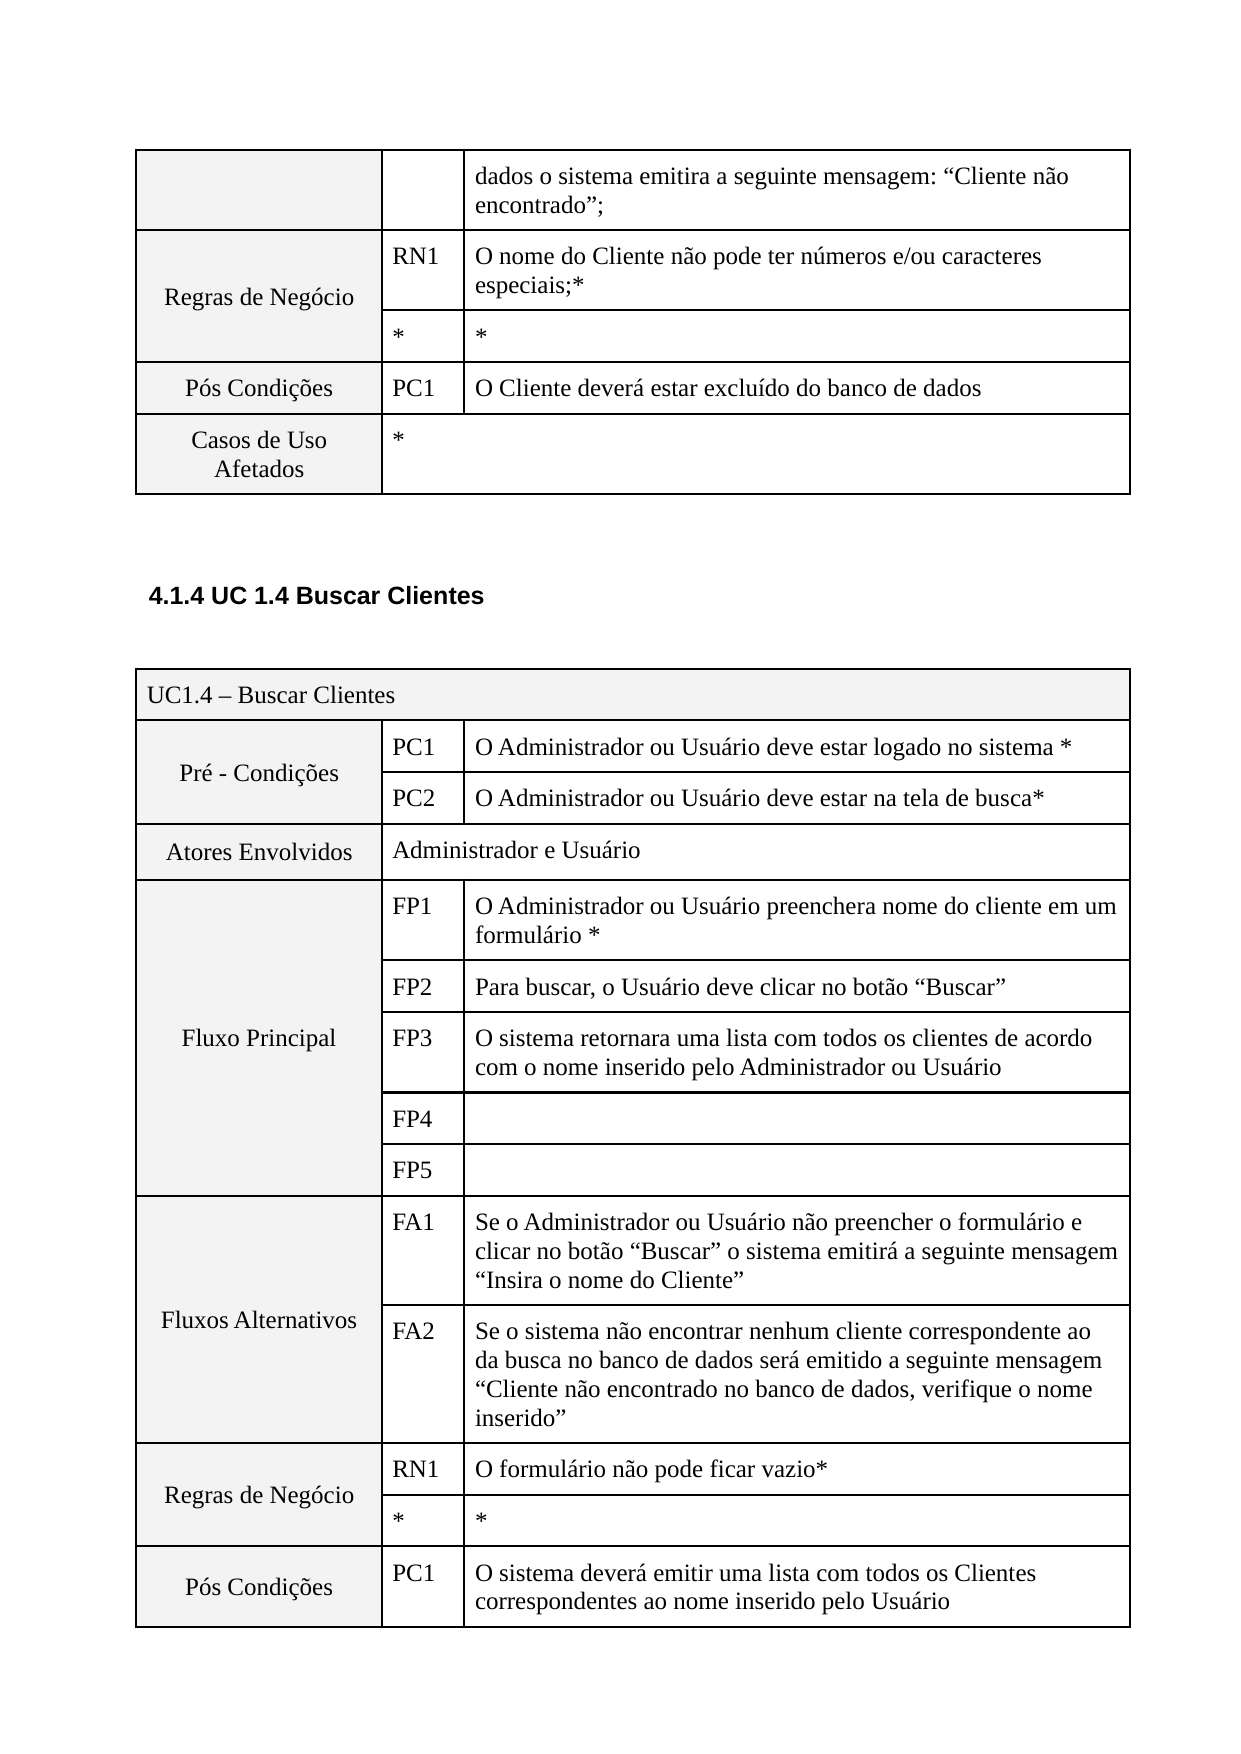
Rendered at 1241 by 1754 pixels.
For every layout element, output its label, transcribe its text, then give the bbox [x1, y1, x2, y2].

table_cell RN1 [383, 231, 463, 309]
table_cell Para buscar, o Usuário deve clicar no botão “Buscar” [465, 961, 1129, 1011]
table_cell O sistema deverá emitir uma lista com todos os Clientes correspondentes ao nome inserido pelo Usuário [465, 1547, 1129, 1626]
table_cell O nome do Cliente não pode ter números e/ou caracteres especiais;* [465, 231, 1129, 309]
table_cell Fluxos Alternativos [137, 1197, 381, 1442]
table_cell * [465, 1496, 1129, 1545]
table_cell FP2 [383, 961, 463, 1011]
table_cell O formulário não pode ficar vazio* [465, 1444, 1129, 1493]
table_cell Casos de Uso Afetados [137, 415, 381, 493]
table_cell FA1 [383, 1197, 463, 1304]
table_cell [383, 151, 463, 229]
table_cell Regras de Negócio [137, 1444, 381, 1545]
text 4.1.4 UC 1.4 Buscar Clientes [148, 581, 1063, 610]
table_cell Pré - Condições [137, 721, 381, 823]
table_cell * [383, 1496, 463, 1545]
table_cell dados o sistema emitira a seguinte mensagem: “Cliente não encontrado”; [465, 151, 1129, 229]
table_cell O sistema retornara uma lista com todos os clientes de acordo com o nome inserido pelo Administrador ou Usuário [465, 1013, 1129, 1091]
table_cell FP1 [383, 881, 463, 959]
table_cell Se o sistema não encontrar nenhum cliente correspondente ao da busca no banco de dados será emitido a seguinte mensagem “Cliente não encontrado no banco de dados, verifique o nome inserido” [465, 1306, 1129, 1442]
table_cell Atores Envolvidos [137, 825, 381, 879]
table_cell * [383, 311, 463, 361]
table_cell PC1 [383, 721, 463, 771]
table_cell Fluxo Principal [137, 881, 381, 1195]
table_cell * [383, 415, 1129, 493]
table_cell FA2 [383, 1306, 463, 1442]
table_cell O Administrador ou Usuário deve estar na tela de busca* [465, 773, 1129, 823]
table_cell PC1 [383, 1547, 463, 1626]
table_cell Se o Administrador ou Usuário não preencher o formulário e clicar no botão “Buscar” o sistema emitirá a seguinte mensagem “Insira o nome do Cliente” [465, 1197, 1129, 1304]
table_header UC1.4 – Buscar Clientes [137, 670, 1129, 719]
table_cell O Administrador ou Usuário deve estar logado no sistema * [465, 721, 1129, 771]
table_cell FP4 [383, 1094, 463, 1143]
table_cell [465, 1094, 1129, 1143]
table_cell Pós Condições [137, 363, 381, 413]
table_cell Administrador e Usuário [383, 825, 1129, 879]
table_cell O Cliente deverá estar excluído do banco de dados [465, 363, 1129, 413]
table_cell * [465, 311, 1129, 361]
table_cell [137, 151, 381, 229]
table_cell O Administrador ou Usuário preenchera nome do cliente em um formulário * [465, 881, 1129, 959]
table_cell Regras de Negócio [137, 231, 381, 361]
table_cell PC2 [383, 773, 463, 823]
table_cell FP5 [383, 1145, 463, 1195]
table_cell FP3 [383, 1013, 463, 1091]
table_cell Pós Condições [137, 1547, 381, 1626]
table_cell PC1 [383, 363, 463, 413]
table_cell RN1 [383, 1444, 463, 1493]
table_cell [465, 1145, 1129, 1195]
